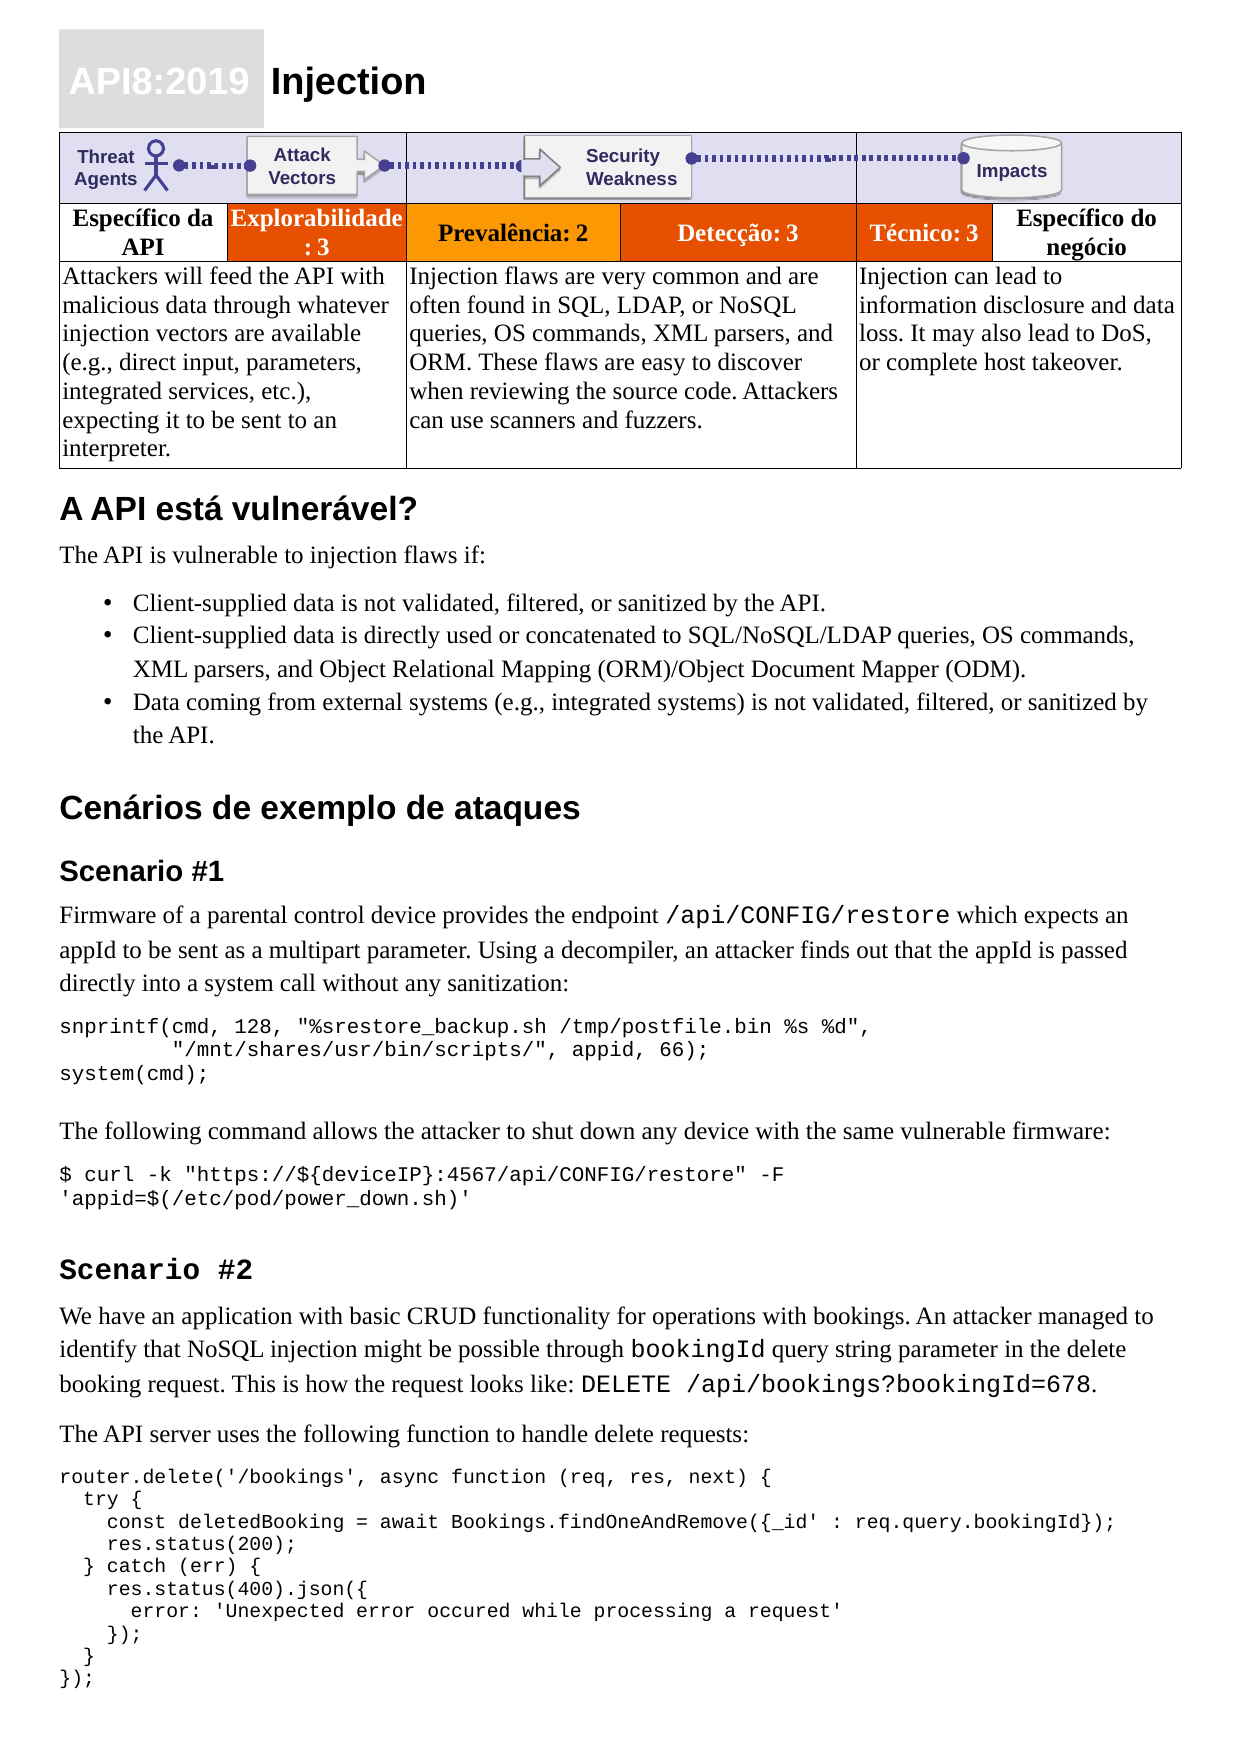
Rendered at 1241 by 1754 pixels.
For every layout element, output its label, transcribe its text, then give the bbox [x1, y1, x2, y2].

text const deletedBooking = await Bookings.findOneAndRemove({_id' : req.query.bookingId}); [59, 1512, 1181, 1534]
table_cell Específico da API [60, 204, 227, 261]
text } catch (err) { [59, 1556, 1181, 1579]
list Data coming from external systems (e.g., integrated systems) is not validated, filtered, or sanitized by the API. [103, 687, 1181, 748]
table_cell Injection flaws are very common and are often found in SQL, LDAP, or NoSQL queries, OS commands, XML parsers, and ORM. These flaws are easy to discover when reviewing the source code. Attackers can use scanners and fuzzers. [407, 262, 856, 468]
text The API server uses the following function to handle delete requests: [59, 1419, 1181, 1448]
text We have an application with basic CRUD functionality for operations with bookings. An attacker managed to identify that NoSQL injection might be possible through bookingId query string parameter in the delete booking request. This is how the request looks like: DELETE /api/bookings?bookingId=678. [59, 1301, 1181, 1400]
subtitle Scenario #1 [59, 854, 1181, 888]
text The following command allows the attacker to shut down any device with the same vulnerable firmware: [59, 1116, 1181, 1145]
table_cell Técnico: 3 [857, 204, 992, 261]
text res.status(200); [59, 1534, 1181, 1556]
text error: 'Unexpected error occured while processing a request' [59, 1601, 1181, 1623]
subtitle Scenario #2 [59, 1255, 1181, 1288]
subtitle A API está vulnerável? [59, 489, 1181, 527]
table_header [227, 133, 406, 203]
table_cell Attackers will feed the API with malicious data through whatever injection vectors are available (e.g., direct input, parameters, integrated services, etc.), expecting it to be sent to an interpreter. [60, 262, 406, 468]
text $ curl -k "https://${deviceIP}:4567/api/CONFIG/restore" -F 'appid=$(/etc/pod/power_down.sh)' [59, 1164, 1181, 1211]
text }); [59, 1623, 1181, 1646]
text try { [59, 1489, 1181, 1512]
table_header [857, 133, 992, 203]
table_header [407, 133, 620, 203]
table_cell Injection can lead to information disclosure and data loss. It may also lead to DoS, or complete host takeover. [857, 262, 1181, 468]
text system(cmd); [59, 1063, 1181, 1087]
table_header [992, 133, 1181, 203]
table_cell Explorabilidade: 3 [228, 204, 406, 261]
table_header [620, 133, 856, 203]
text snprintf(cmd, 128, "%srestore_backup.sh /tmp/postfile.bin %s %d", [59, 1016, 1181, 1039]
table_cell Prevalência: 2 [407, 204, 620, 261]
table_header [60, 133, 227, 203]
text router.delete('/bookings', async function (req, res, next) { [59, 1467, 1181, 1489]
list Client-supplied data is not validated, filtered, or sanitized by the API. [103, 588, 1181, 616]
text The API is vulnerable to injection flaws if: [59, 540, 1181, 569]
subtitle Cenários de exemplo de ataques [59, 788, 1181, 827]
text Firmware of a parental control device provides the endpoint /api/CONFIG/restore which expects an appId to be sent as a multipart parameter. Using a decompiler, an attacker finds out that the appId is passed directly into a system call without any sanitization: [59, 900, 1181, 997]
text "/mnt/shares/usr/bin/scripts/", appid, 66); [59, 1039, 1181, 1063]
table_cell Detecção: 3 [621, 204, 856, 261]
text res.status(400).json({ [59, 1579, 1181, 1601]
list Client-supplied data is directly used or concatenated to SQL/NoSQL/LDAP queries, OS commands, XML parsers, and Object Relational Mapping (ORM)/Object Document Mapper (ODM). [103, 621, 1181, 682]
table_cell Específico do negócio [993, 204, 1181, 261]
text } }); [59, 1646, 1181, 1691]
